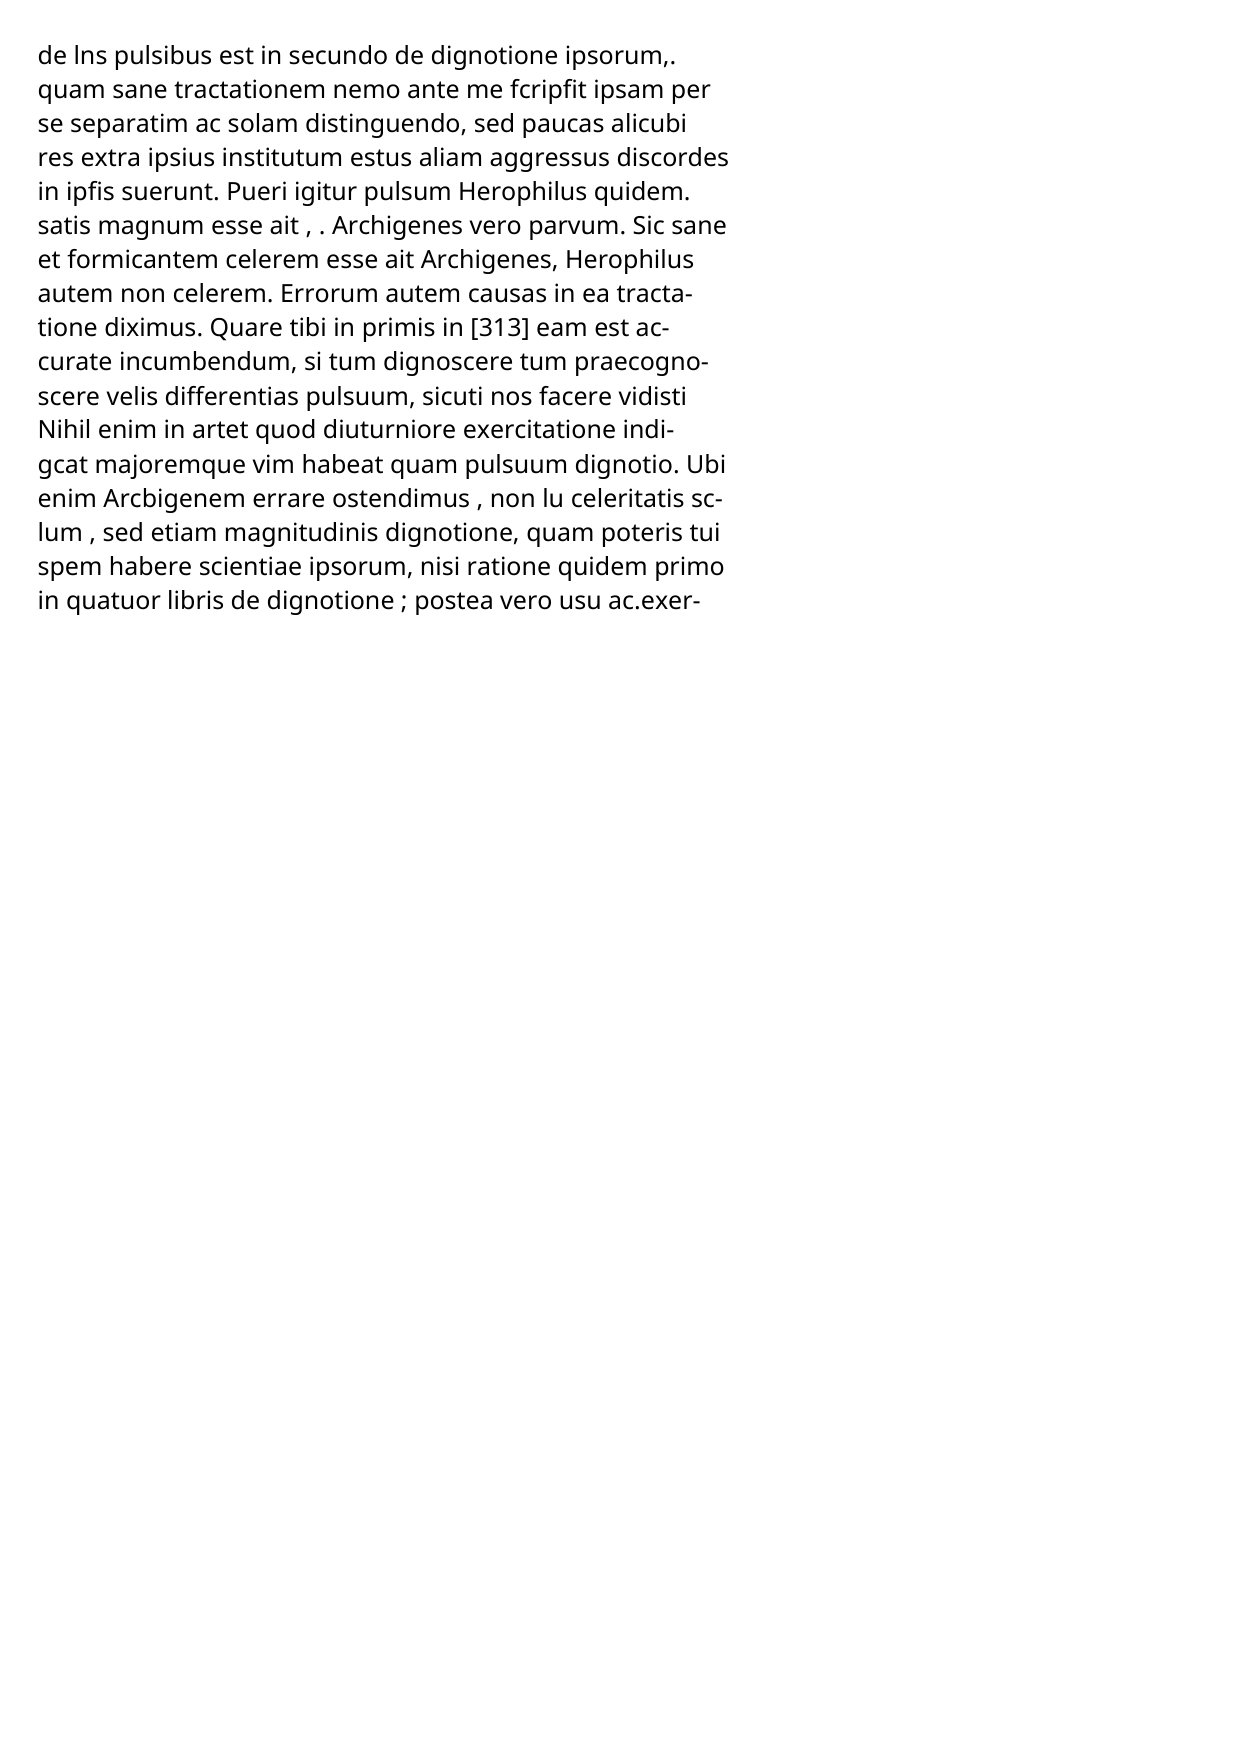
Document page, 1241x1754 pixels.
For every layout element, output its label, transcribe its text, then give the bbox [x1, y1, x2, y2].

text de lns pulsibus est in secundo de dignotione ipsorum,. quam sane tractationem nemo ante me fcripfit ipsam per se separatim ac solam distinguendo, sed paucas alicubi res extra ipsius institutum estus aliam aggressus discordes in ipfis suerunt. Pueri igitur pulsum Herophilus quidem. satis magnum esse ait , . Archigenes vero parvum. Sic sane et formicantem celerem esse ait Archigenes, Herophilus autem non celerem. Errorum autem causas in ea tracta- tione diximus. Quare tibi in primis in [313] eam est ac- curate incumbendum, si tum dignoscere tum praecogno- scere velis differentias pulsuum, sicuti nos facere vidisti Nihil enim in artet quod diuturniore exercitatione indi- gcat majoremque vim habeat quam pulsuum dignotio. Ubi enim Arcbigenem errare ostendimus , non lu celeritatis sc- lum , sed etiam magnitudinis dignotione, quam poteris tui spem habere scientiae ipsorum, nisi ratione quidem primo in quatuor libris de dignotione ; postea vero usu ac.exer- [37, 37, 1203, 617]
